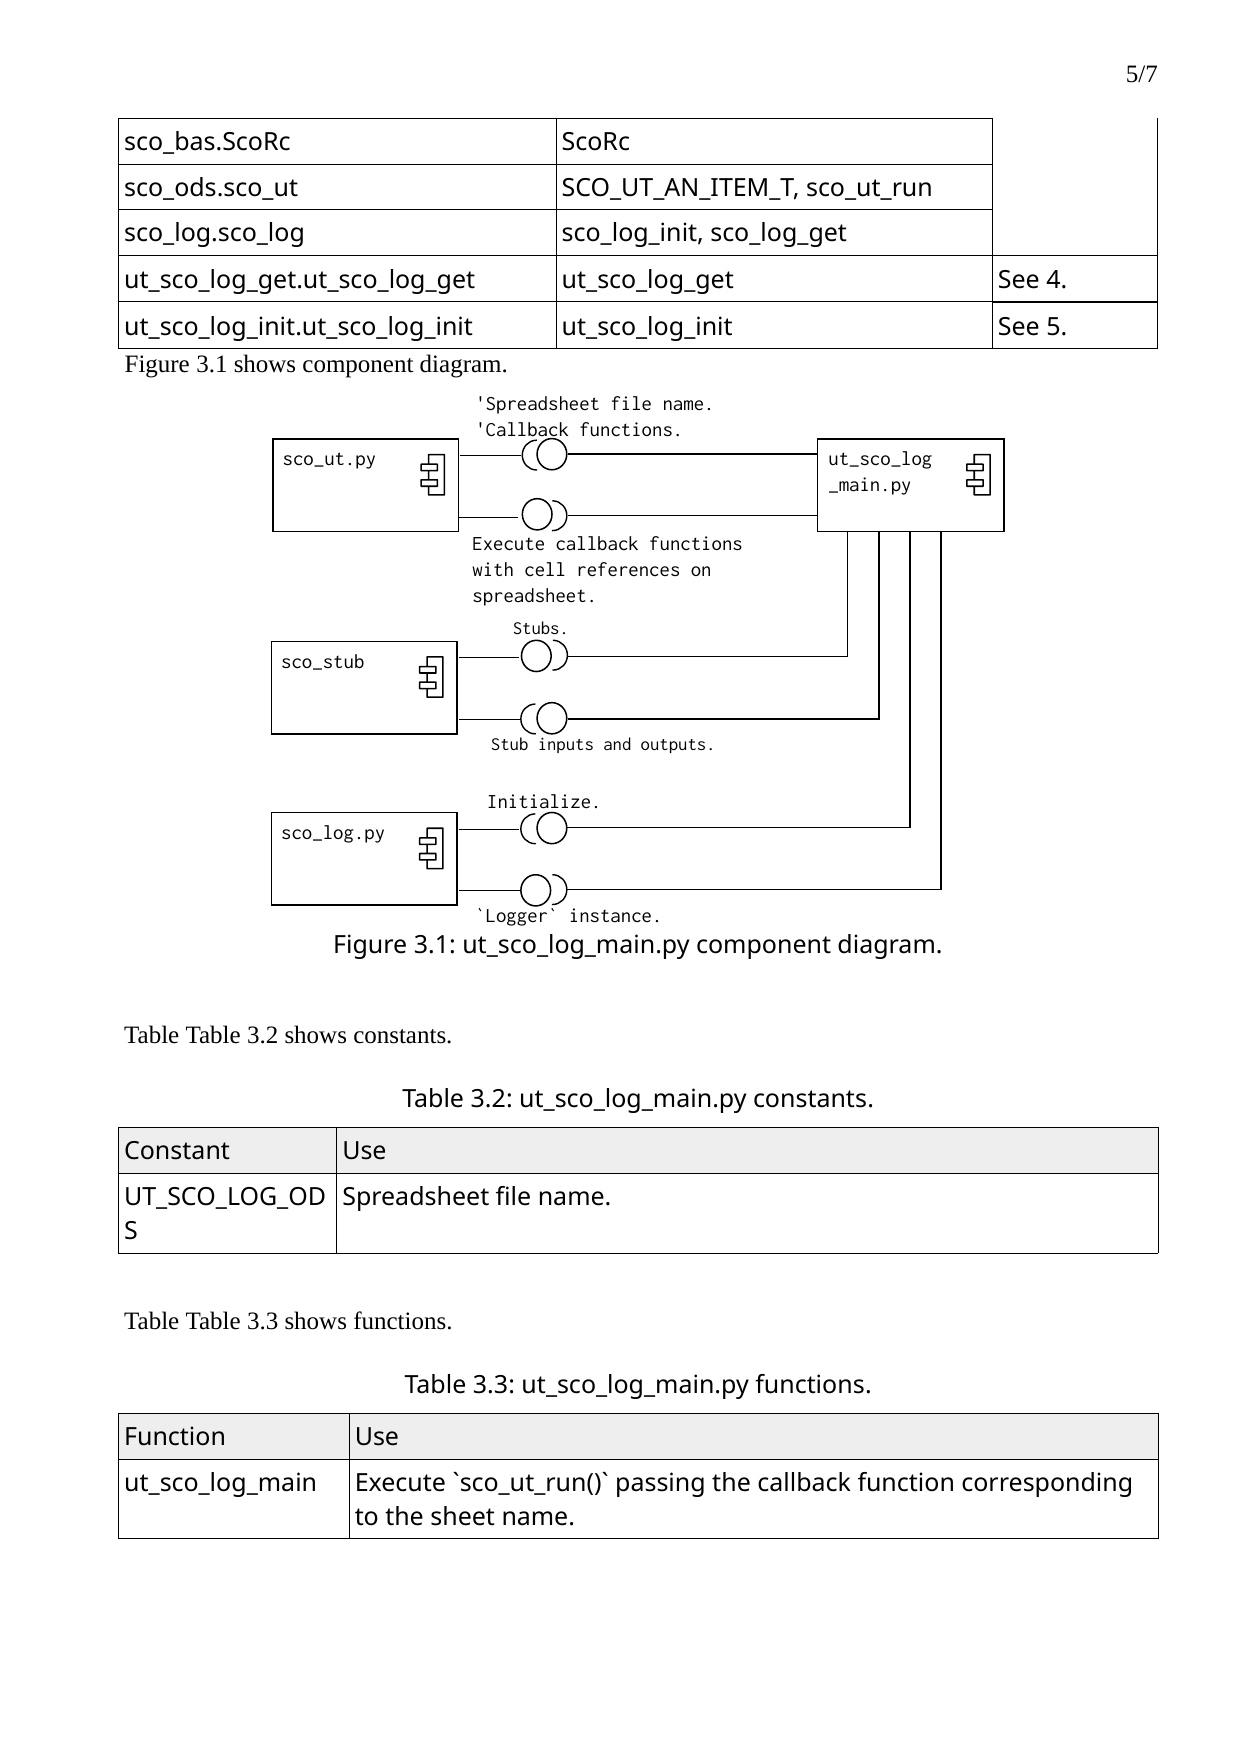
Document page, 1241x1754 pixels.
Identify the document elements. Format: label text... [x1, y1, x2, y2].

table_cell [993, 209, 1157, 255]
table_cell ut_sco_log_init.ut_sco_log_init [119, 302, 556, 348]
table_cell UT_SCO_LOG_ODS [119, 1174, 336, 1252]
text Table 3.2: ut_sco_log_main.py constants. [118, 1081, 1157, 1115]
table_cell Execute `sco_ut_run()` passing the callback function corresponding to the sheet name. [350, 1460, 1158, 1538]
table_cell sco_log.sco_log [119, 210, 556, 255]
text Table 3.3: ut_sco_log_main.py functions. [118, 1366, 1157, 1401]
text Table 3.2 shows constants. [118, 1021, 1157, 1049]
table_cell sco_ods.sco_ut [119, 165, 556, 209]
table_header Use [350, 1414, 1158, 1459]
table_cell See 5. [993, 303, 1157, 348]
table_cell ut_sco_log_get [557, 256, 992, 301]
table_cell ScoRc [557, 119, 992, 164]
text Figure 3.1: ut_sco_log_main.py component diagram. [118, 409, 1157, 960]
table_cell ut_sco_log_main [119, 1460, 349, 1538]
table_cell sco_log_init, sco_log_get [557, 210, 992, 255]
table_cell See 4. [993, 256, 1157, 301]
table_cell ut_sco_log_get.ut_sco_log_get [119, 256, 556, 301]
table_cell [993, 118, 1157, 164]
table_cell sco_bas.ScoRc [119, 119, 556, 164]
table_header Use [337, 1128, 1158, 1173]
text Figure 3.1 shows component diagram. [118, 349, 1157, 378]
table_cell SCO_UT_AN_ITEM_T, sco_ut_run [557, 165, 992, 209]
table_cell ut_sco_log_init [557, 302, 992, 348]
table_header Function [119, 1414, 349, 1459]
table_header Constant [119, 1128, 336, 1173]
table_cell Spreadsheet file name. [337, 1174, 1158, 1252]
text Table 3.3 shows functions. [118, 1306, 1157, 1335]
table_cell [993, 164, 1157, 209]
